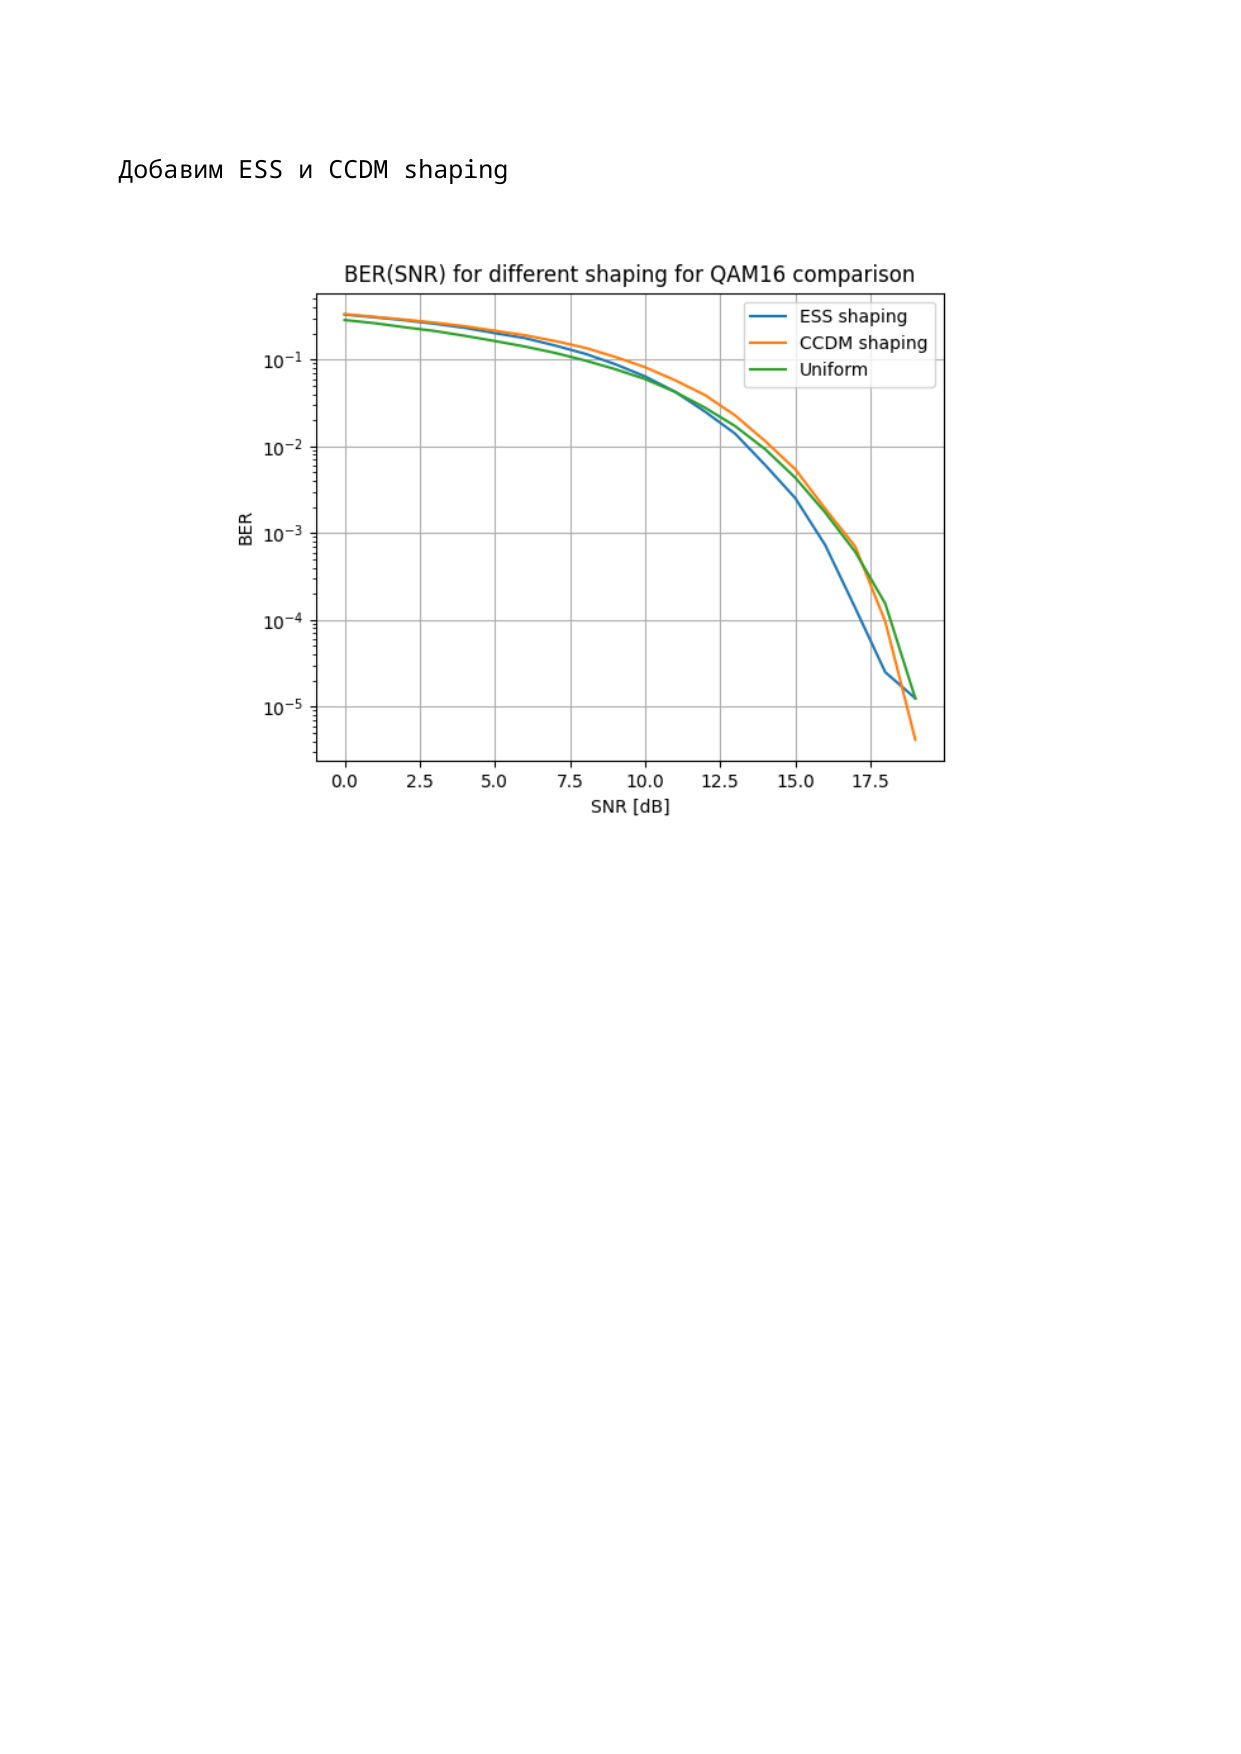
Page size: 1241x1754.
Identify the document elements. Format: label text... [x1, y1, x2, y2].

text Добавим ESS и CCDM shaping [118, 152, 1122, 186]
picture [215, 220, 1025, 828]
